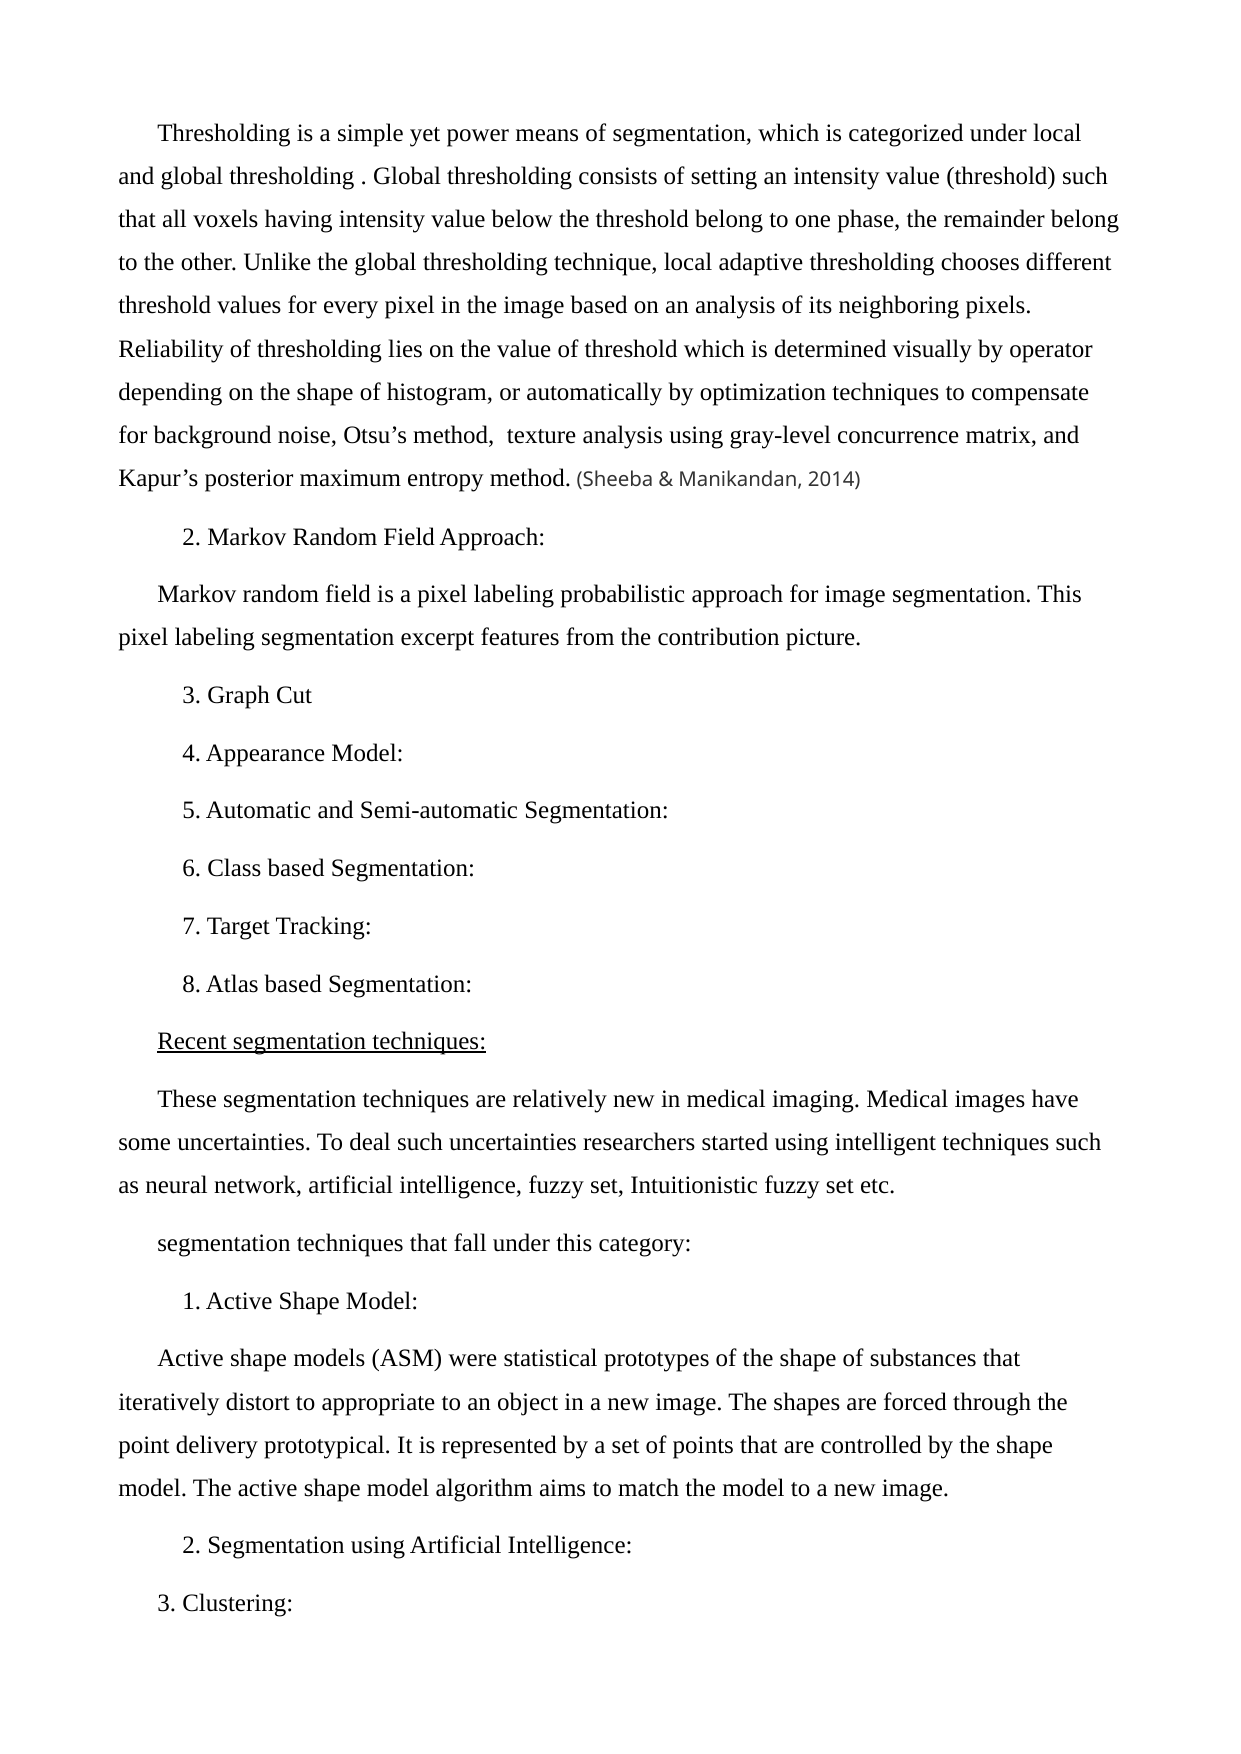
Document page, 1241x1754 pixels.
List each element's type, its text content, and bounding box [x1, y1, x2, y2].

text 2. Segmentation using Artificial Intelligence: [118, 1531, 1122, 1559]
text Thresholding is a simple yet power means of segmentation, which is categorized under local and global thresholding . Global thresholding consists of setting an intensity value (threshold) such that all voxels having intensity value below the threshold belong to one phase, the remainder belong to the other. Unlike the global thresholding technique, local adaptive thresholding chooses different threshold values for every pixel in the image based on an analysis of its neighboring pixels. Reliability of thresholding lies on the value of threshold which is determined visually by operator depending on the shape of histogram, or automatically by optimization techniques to compensate for background noise, Otsu’s method, texture analysis using gray-level concurrence matrix, and Kapur’s posterior maximum entropy method. (Sheeba & Manikandan, 2014) [118, 118, 1122, 492]
text These segmentation techniques are relatively new in medical imaging. Medical images have some uncertainties. To deal such uncertainties researchers started using intelligent techniques such as neural network, artificial intelligence, fuzzy set, Intuitionistic fuzzy set etc. [118, 1084, 1122, 1199]
text 1. Active Shape Model: [118, 1286, 1122, 1314]
text Markov random field is a pixel labeling probabilistic approach for image segmentation. This pixel labeling segmentation excerpt features from the contribution picture. [118, 579, 1122, 651]
text segmentation techniques that fall under this category: [118, 1228, 1122, 1257]
text 6. Class based Segmentation: [118, 853, 1122, 882]
text 3. Clustering: [118, 1588, 1122, 1617]
text 4. Appearance Model: [118, 738, 1122, 767]
text 5. Automatic and Semi-automatic Segmentation: [118, 796, 1122, 824]
text Active shape models (ASM) were statistical prototypes of the shape of substances that iteratively distort to appropriate to an object in a new image. The shapes are forced through the point delivery prototypical. It is represented by a set of points that are controlled by the shape model. The active shape model algorithm aims to match the model to a new image. [118, 1343, 1122, 1502]
text Recent segmentation techniques: [118, 1026, 1122, 1055]
text 8. Atlas based Segmentation: [118, 969, 1122, 997]
text 7. Target Tracking: [118, 911, 1122, 940]
text 3. Graph Cut [118, 680, 1122, 709]
text 2. Markov Random Field Approach: [118, 522, 1122, 550]
